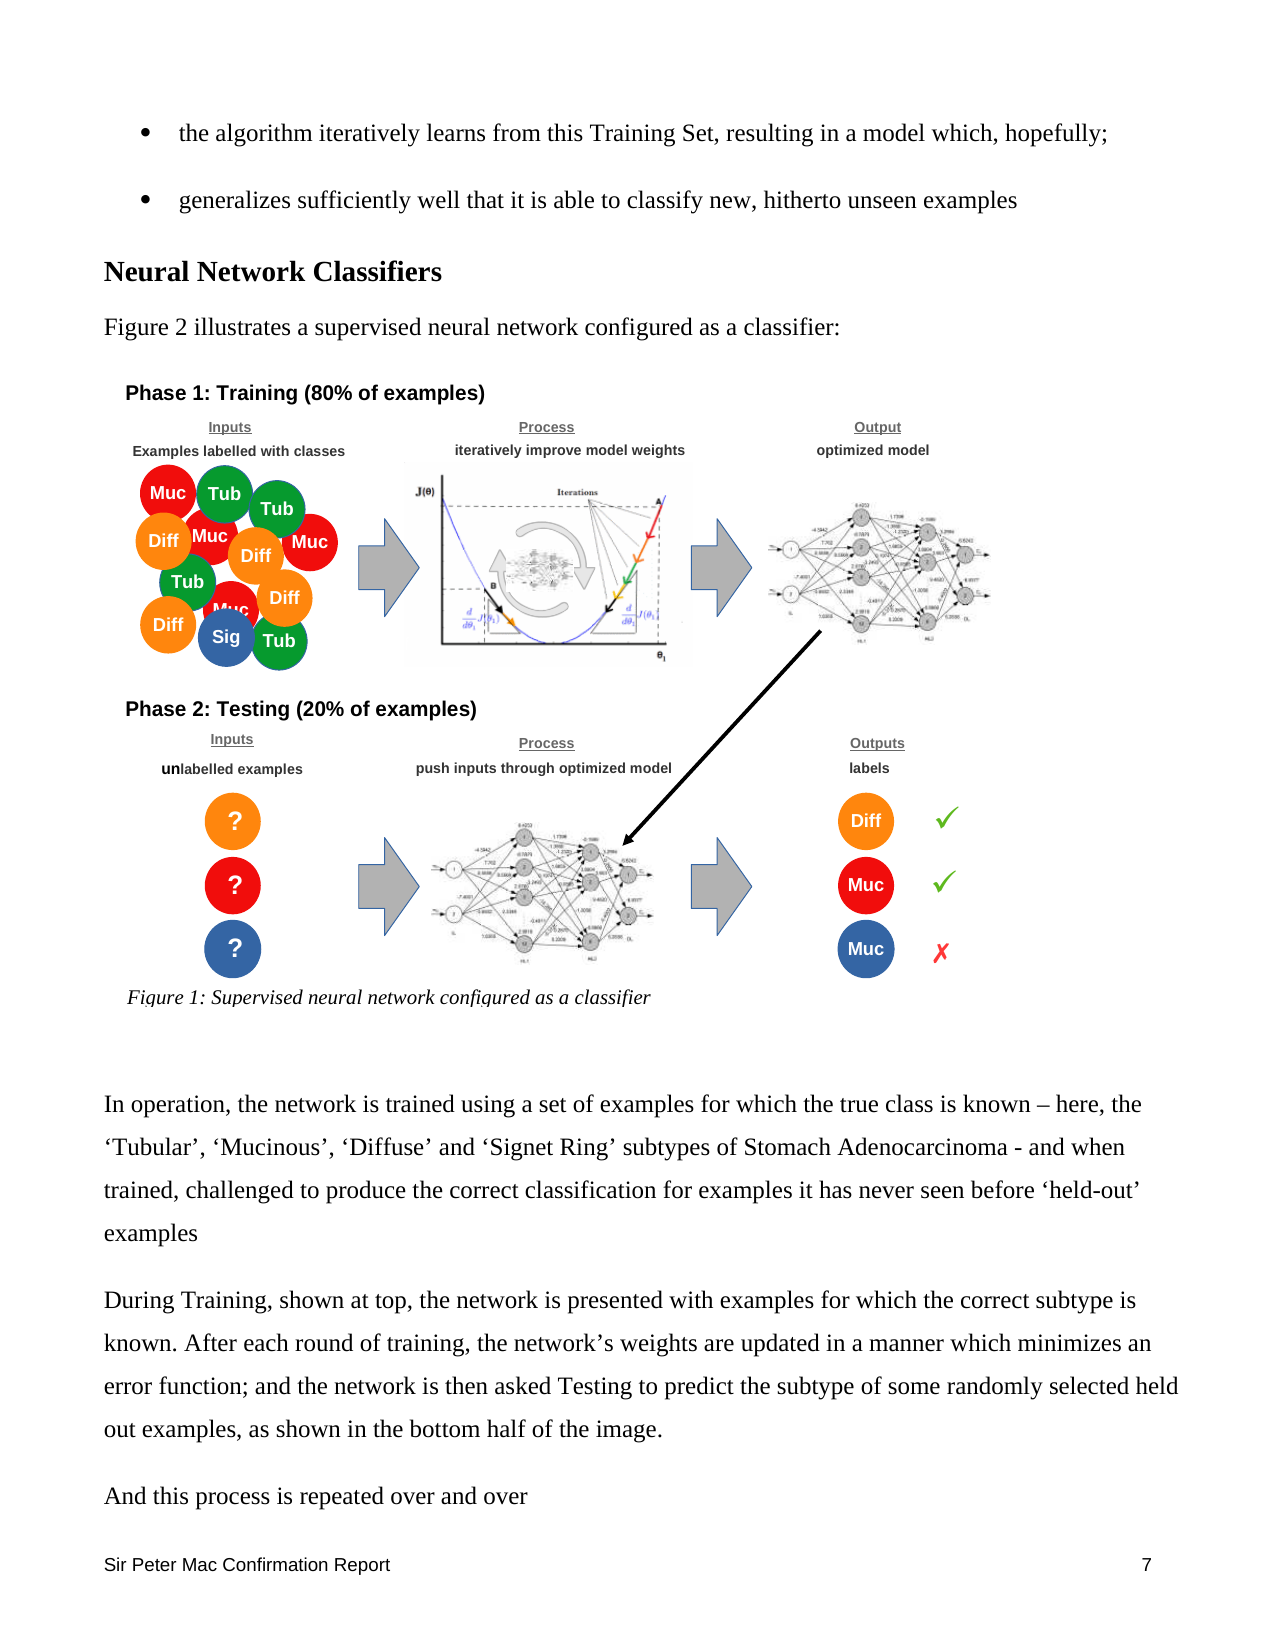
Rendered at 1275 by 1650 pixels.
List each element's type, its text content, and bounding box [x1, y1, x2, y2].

text Figure 1: Supervised neural network configured as a classifier [127, 980, 1157, 1007]
list generalizes sufficiently well that it is able to classify new, hitherto unseen examples [141, 185, 1181, 214]
subtitle Neural Network Classifiers [103, 254, 1181, 288]
text During Training, shown at top, the network is presented with examples for which the correct subtype is known. After each round of training, the network’s weights are updated in a manner which minimizes an error function; and the network is then asked Testing to predict the subtype of some randomly selected held out examples, as shown in the bottom half of the image. [103, 1285, 1181, 1443]
text Figure 2 illustrates a supervised neural network configured as a classifier: [103, 312, 1181, 341]
text In operation, the network is trained using a set of examples for which the true class is known – here, the ‘Tubular’, ‘Mucinous’, ‘Diffuse’ and ‘Signet Ring’ subtypes of Stomach Adenocarcinoma - and when trained, challenged to produce the correct classification for examples it has never seen before ‘held-out’ examples [103, 1089, 1181, 1247]
text And this process is repeated over and over [103, 1481, 1181, 1509]
list the algorithm iteratively learns from this Training Set, resulting in a model which, hopefully; [141, 118, 1181, 147]
